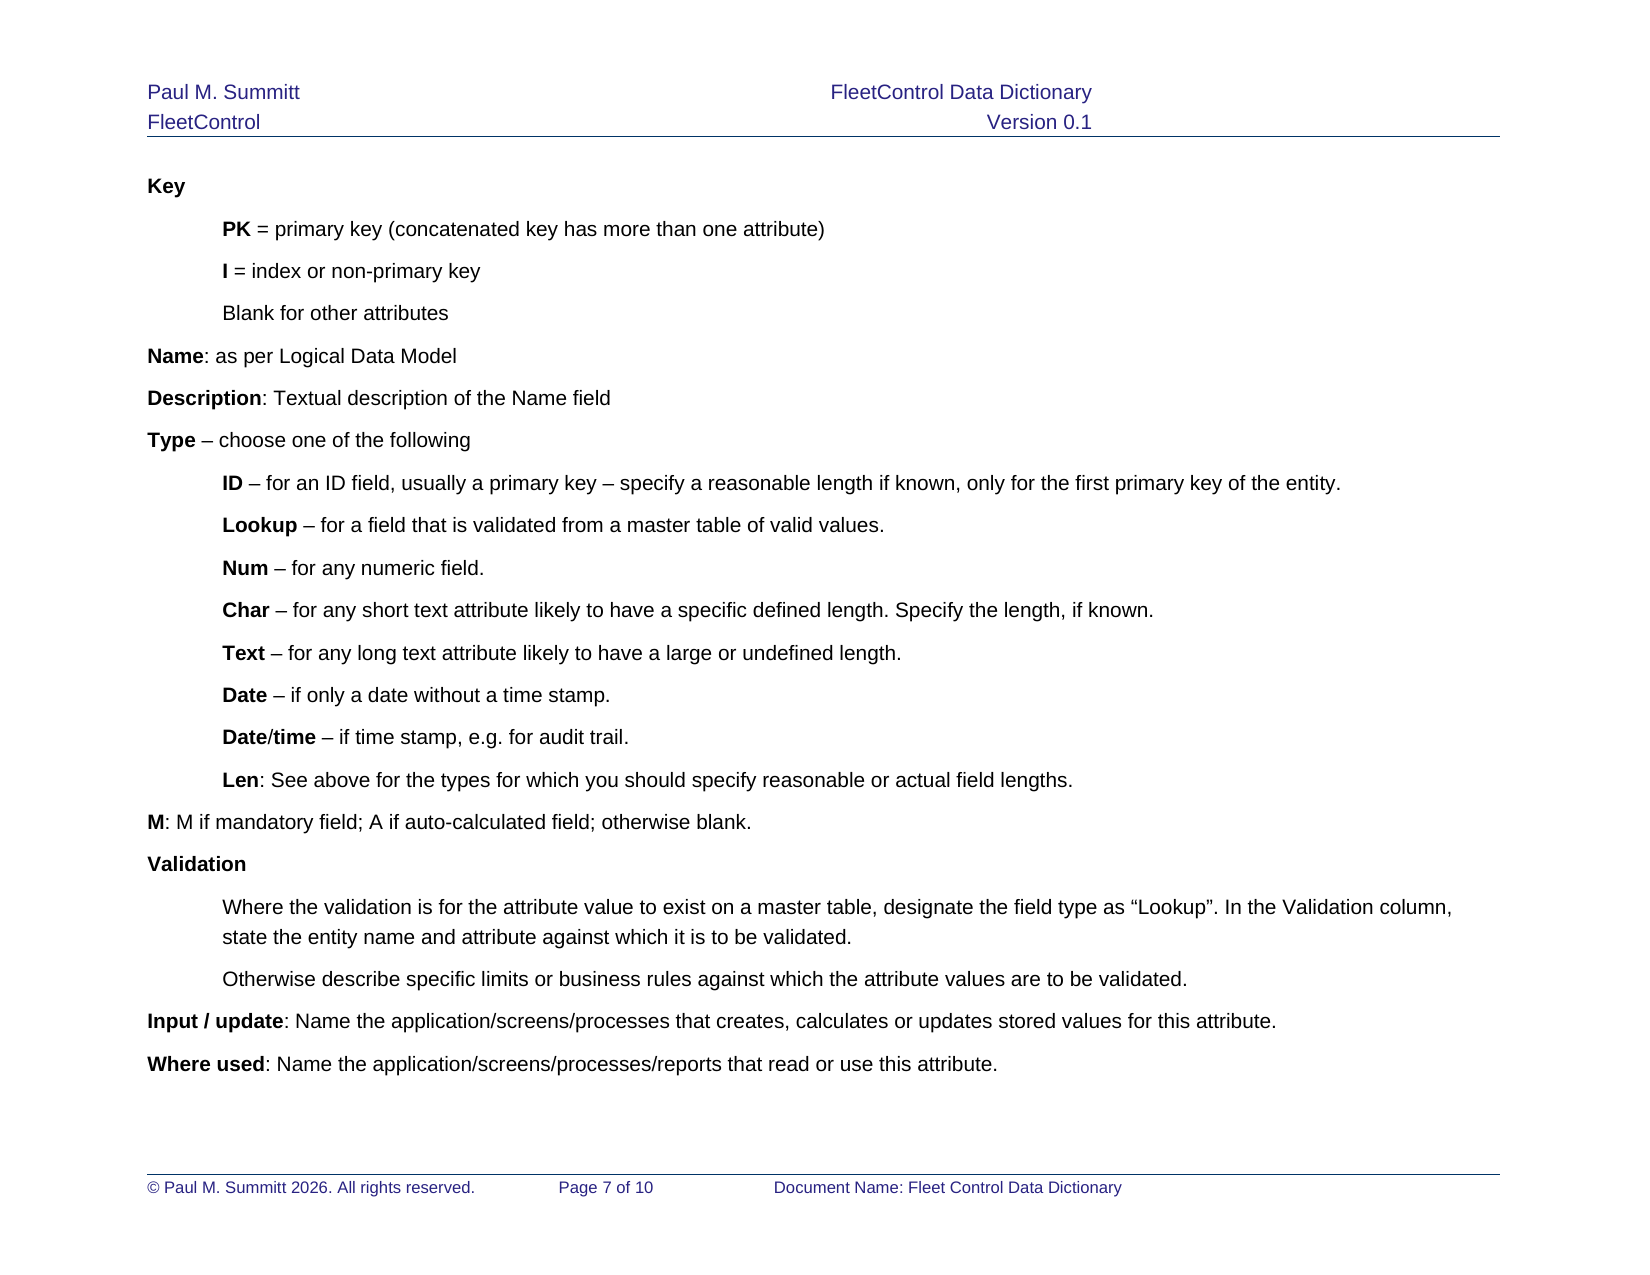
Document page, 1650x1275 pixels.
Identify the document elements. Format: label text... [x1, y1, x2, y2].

text Where used: Name the application/screens/processes/reports that read or use this attribute. [147, 1052, 1500, 1076]
text Where the validation is for the attribute value to exist on a master table, designate the field type as “Lookup”. In the Validation column, state the entity name and attribute against which it is to be validated. [222, 895, 1500, 948]
text Text – for any long text attribute likely to have a large or undefined length. [222, 640, 1500, 664]
text Key [147, 174, 1500, 198]
text Validation [147, 852, 1500, 876]
text ID – for an ID field, usually a primary key – specify a reasonable length if known, only for the first primary key of the entity. [222, 471, 1500, 495]
text Len: See above for the types for which you should specify reasonable or actual field lengths. [222, 767, 1500, 791]
text Type – choose one of the following [147, 428, 1500, 452]
text Lookup – for a field that is validated from a master table of valid values. [222, 513, 1500, 537]
text Num – for any numeric field. [222, 556, 1500, 579]
text Date/time – if time stamp, e.g. for audit trail. [222, 725, 1500, 749]
text Char – for any short text attribute likely to have a specific defined length. Specify the length, if known. [222, 598, 1500, 622]
text Input / update: Name the application/screens/processes that creates, calculates or updates stored values for this attribute. [147, 1009, 1500, 1033]
text Description: Textual description of the Name field [147, 386, 1500, 410]
text I = index or non-primary key [222, 259, 1500, 283]
text Date – if only a date without a time stamp. [222, 683, 1500, 707]
text Otherwise describe specific limits or business rules against which the attribute values are to be validated. [222, 967, 1500, 991]
text M: M if mandatory field; A if auto-calculated field; otherwise blank. [147, 810, 1500, 834]
text Name: as per Logical Data Model [147, 343, 1500, 367]
text PK = primary key (concatenated key has more than one attribute) [222, 216, 1500, 240]
text Blank for other attributes [222, 301, 1500, 325]
